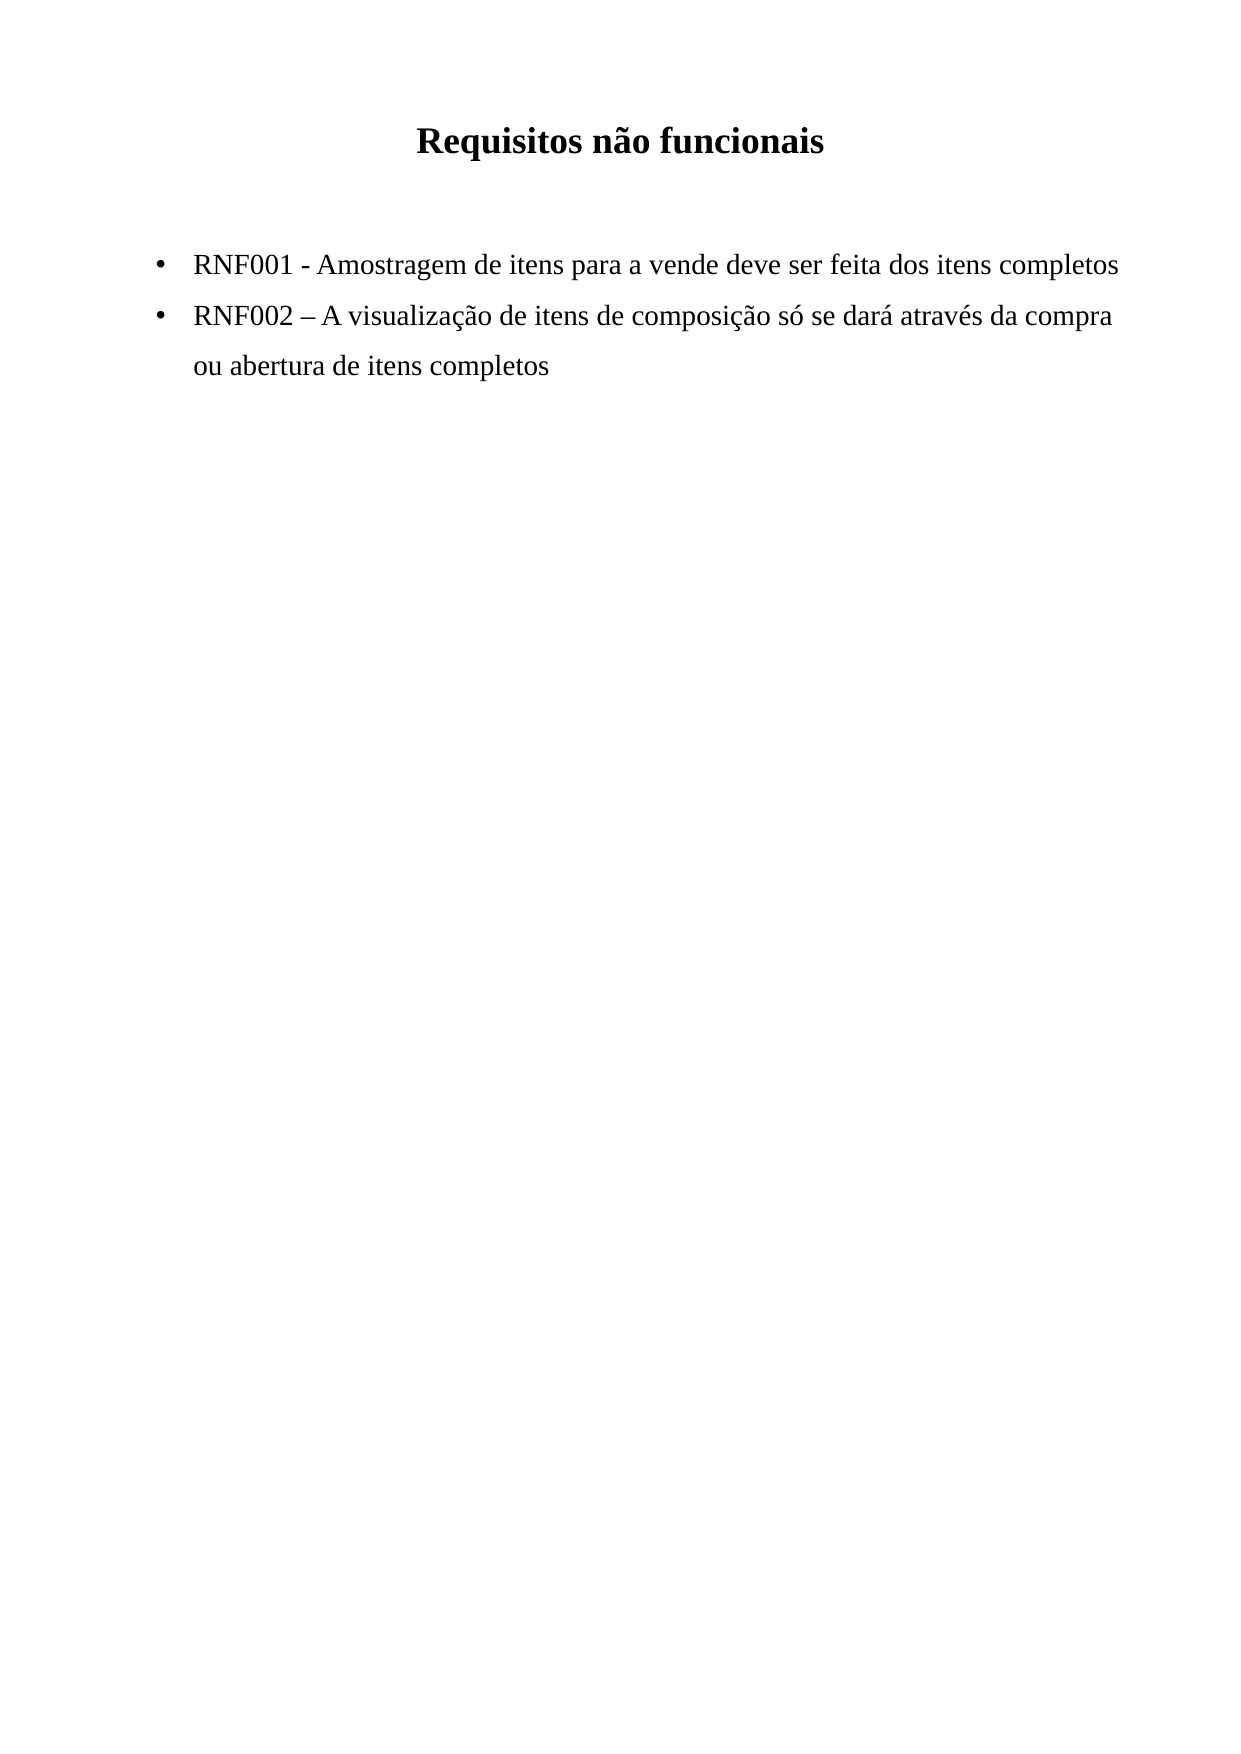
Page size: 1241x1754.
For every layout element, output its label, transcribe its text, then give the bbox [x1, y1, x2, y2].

text Requisitos não funcionais [118, 118, 1122, 161]
list RNF001 - Amostragem de itens para a vende deve ser feita dos itens completos [156, 247, 1122, 281]
list RNF002 – A visualização de itens de composição só se dará através da compra ou abertura de itens completos [156, 298, 1122, 382]
